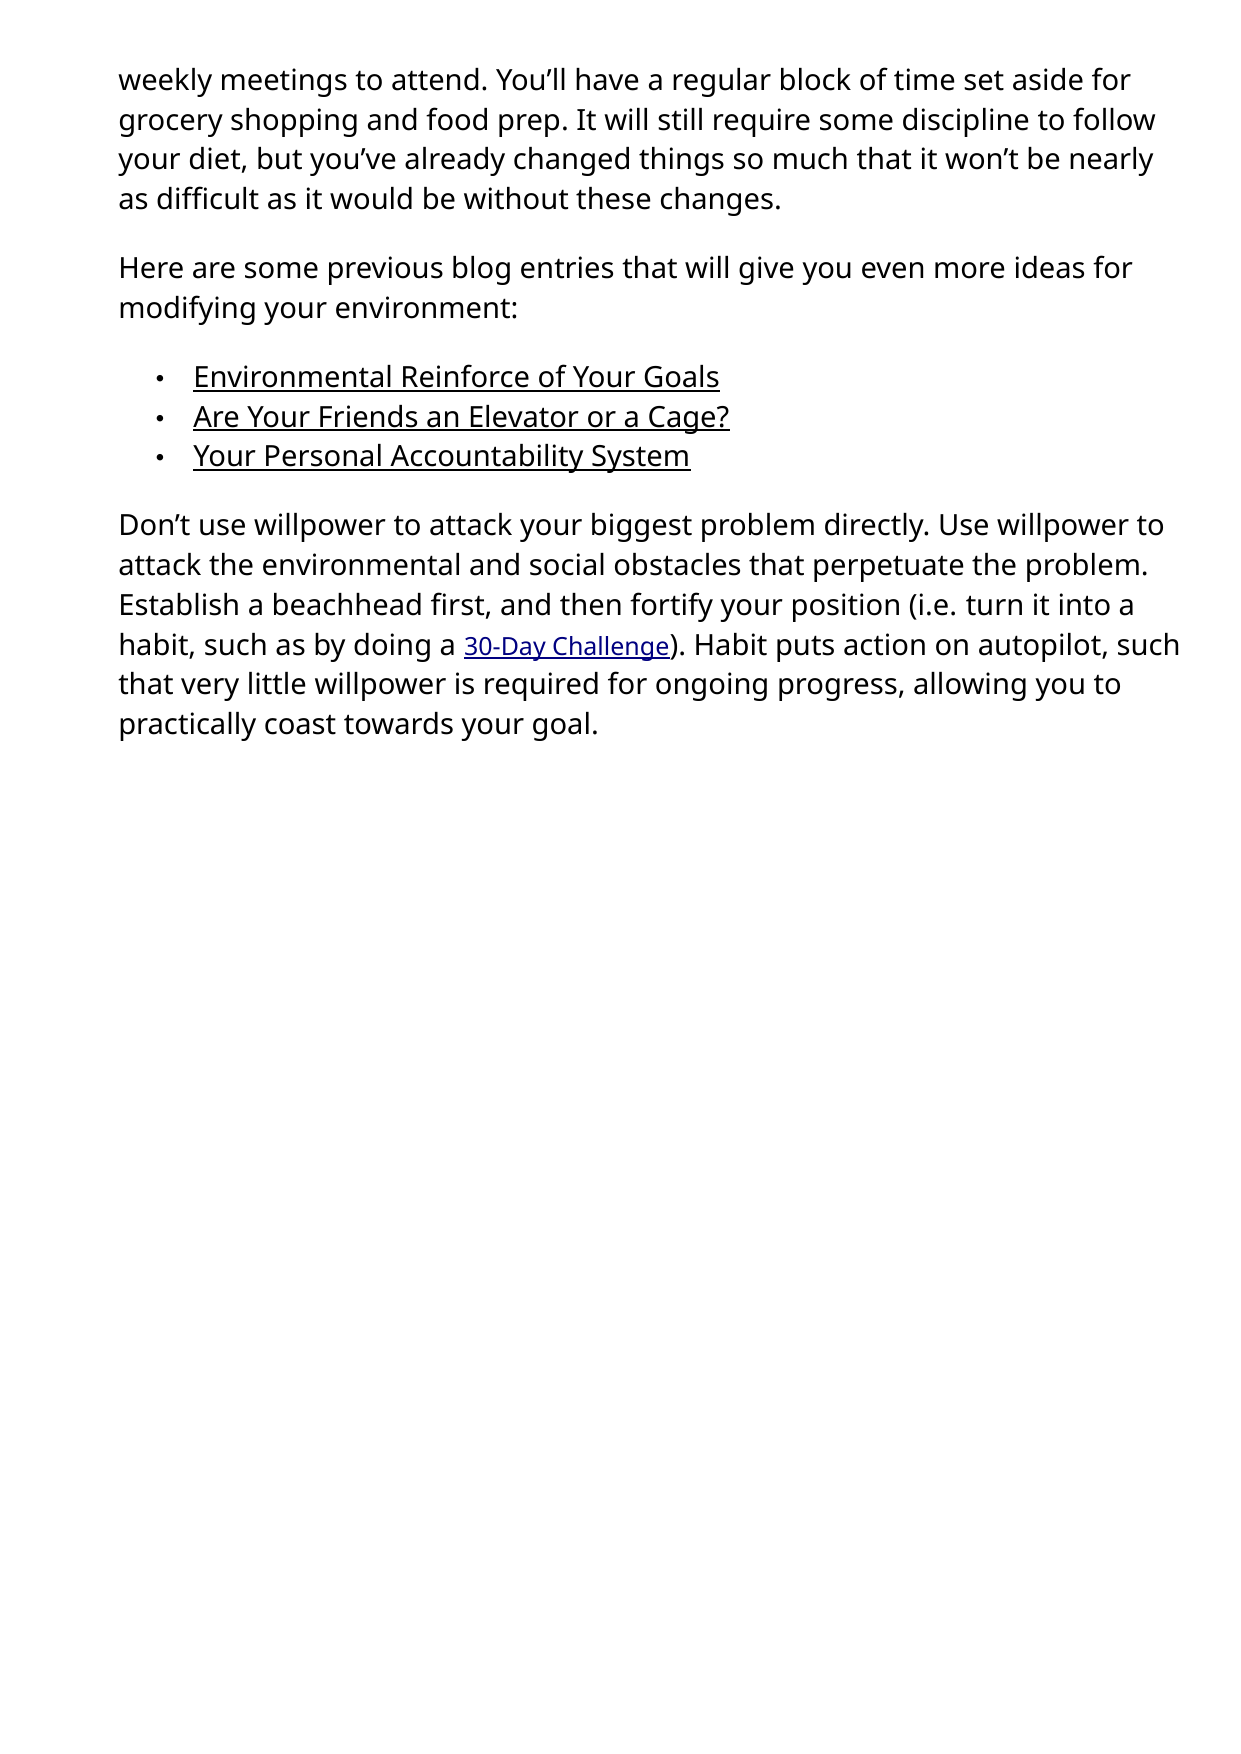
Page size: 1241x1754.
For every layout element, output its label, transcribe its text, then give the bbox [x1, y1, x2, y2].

list Your Personal Accountability System [156, 436, 1181, 475]
list Environmental Reinforce of Your Goals [156, 356, 1181, 396]
list Are Your Friends an Elevator or a Cage? [156, 396, 1181, 436]
text Don’t use willpower to attack your biggest problem directly. Use willpower to attack the environmental and social obstacles that perpetuate the problem. Establish a beachhead first, and then fortify your position (i.e. turn it into a habit, such as by doing a 30-Day Challenge). Habit puts action on autopilot, such that very little willpower is required for ongoing progress, allowing you to practically coast towards your goal. [118, 505, 1181, 743]
text weekly meetings to attend. You’ll have a regular block of time set aside for grocery shopping and food prep. It will still require some discipline to follow your diet, but you’ve already changed things so much that it won’t be nearly as difficult as it would be without these changes. [118, 59, 1181, 218]
text Here are some previous blog entries that will give you even more ideas for modifying your environment: [118, 247, 1181, 327]
